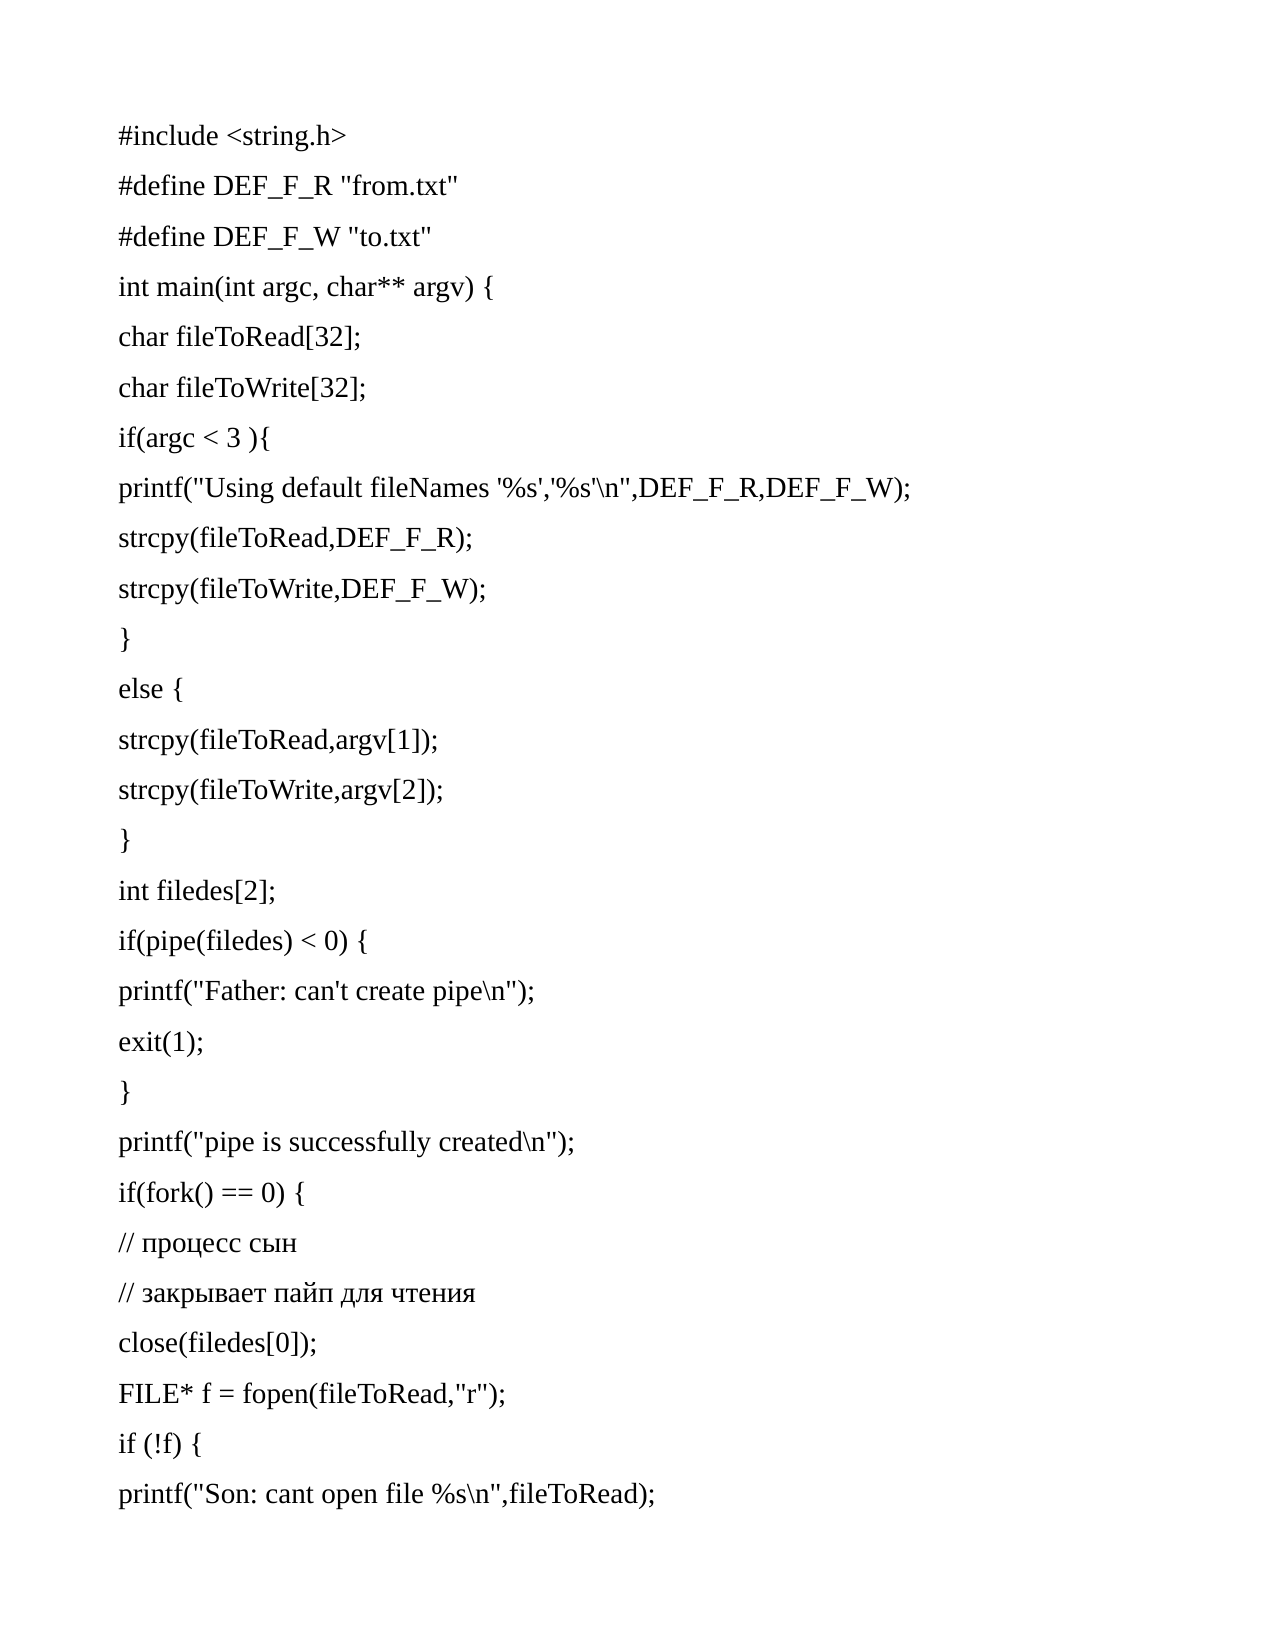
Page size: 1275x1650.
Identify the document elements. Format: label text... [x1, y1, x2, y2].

text printf("Son: cant open file %s\n",fileToRead); [118, 1477, 1157, 1510]
text } [118, 621, 1157, 655]
text // процесс сын [118, 1225, 1157, 1258]
text close(filedes[0]); [118, 1326, 1157, 1359]
text int main(int argc, char** argv) { [118, 269, 1157, 303]
text printf("pipe is successfully created\n"); [118, 1124, 1157, 1158]
text if(pipe(filedes) < 0) { [118, 923, 1157, 957]
text FILE* f = fopen(fileToRead,"r"); [118, 1376, 1157, 1409]
text char fileToWrite[32]; [118, 370, 1157, 403]
text if (!f) { [118, 1426, 1157, 1460]
text } [118, 1074, 1157, 1108]
text char fileToRead[32]; [118, 319, 1157, 353]
text printf("Using default fileNames '%s','%s'\n",DEF_F_R,DEF_F_W); [118, 470, 1157, 504]
text exit(1); [118, 1024, 1157, 1057]
text printf("Father: can't create pipe\n"); [118, 973, 1157, 1007]
text strcpy(fileToRead,DEF_F_R); [118, 521, 1157, 554]
text strcpy(fileToWrite,DEF_F_W); [118, 571, 1157, 604]
text // закрывает пайп для чтения [118, 1275, 1157, 1309]
text #define DEF_F_R "from.txt" [118, 168, 1157, 202]
text strcpy(fileToRead,argv[1]); [118, 722, 1157, 755]
text #define DEF_F_W "to.txt" [118, 219, 1157, 252]
text strcpy(fileToWrite,argv[2]); [118, 772, 1157, 806]
text int filedes[2]; [118, 873, 1157, 906]
text if(argc < 3 ){ [118, 420, 1157, 453]
text if(fork() == 0) { [118, 1175, 1157, 1208]
text else { [118, 672, 1157, 705]
text } [118, 822, 1157, 856]
text #include <string.h> [118, 118, 1157, 152]
